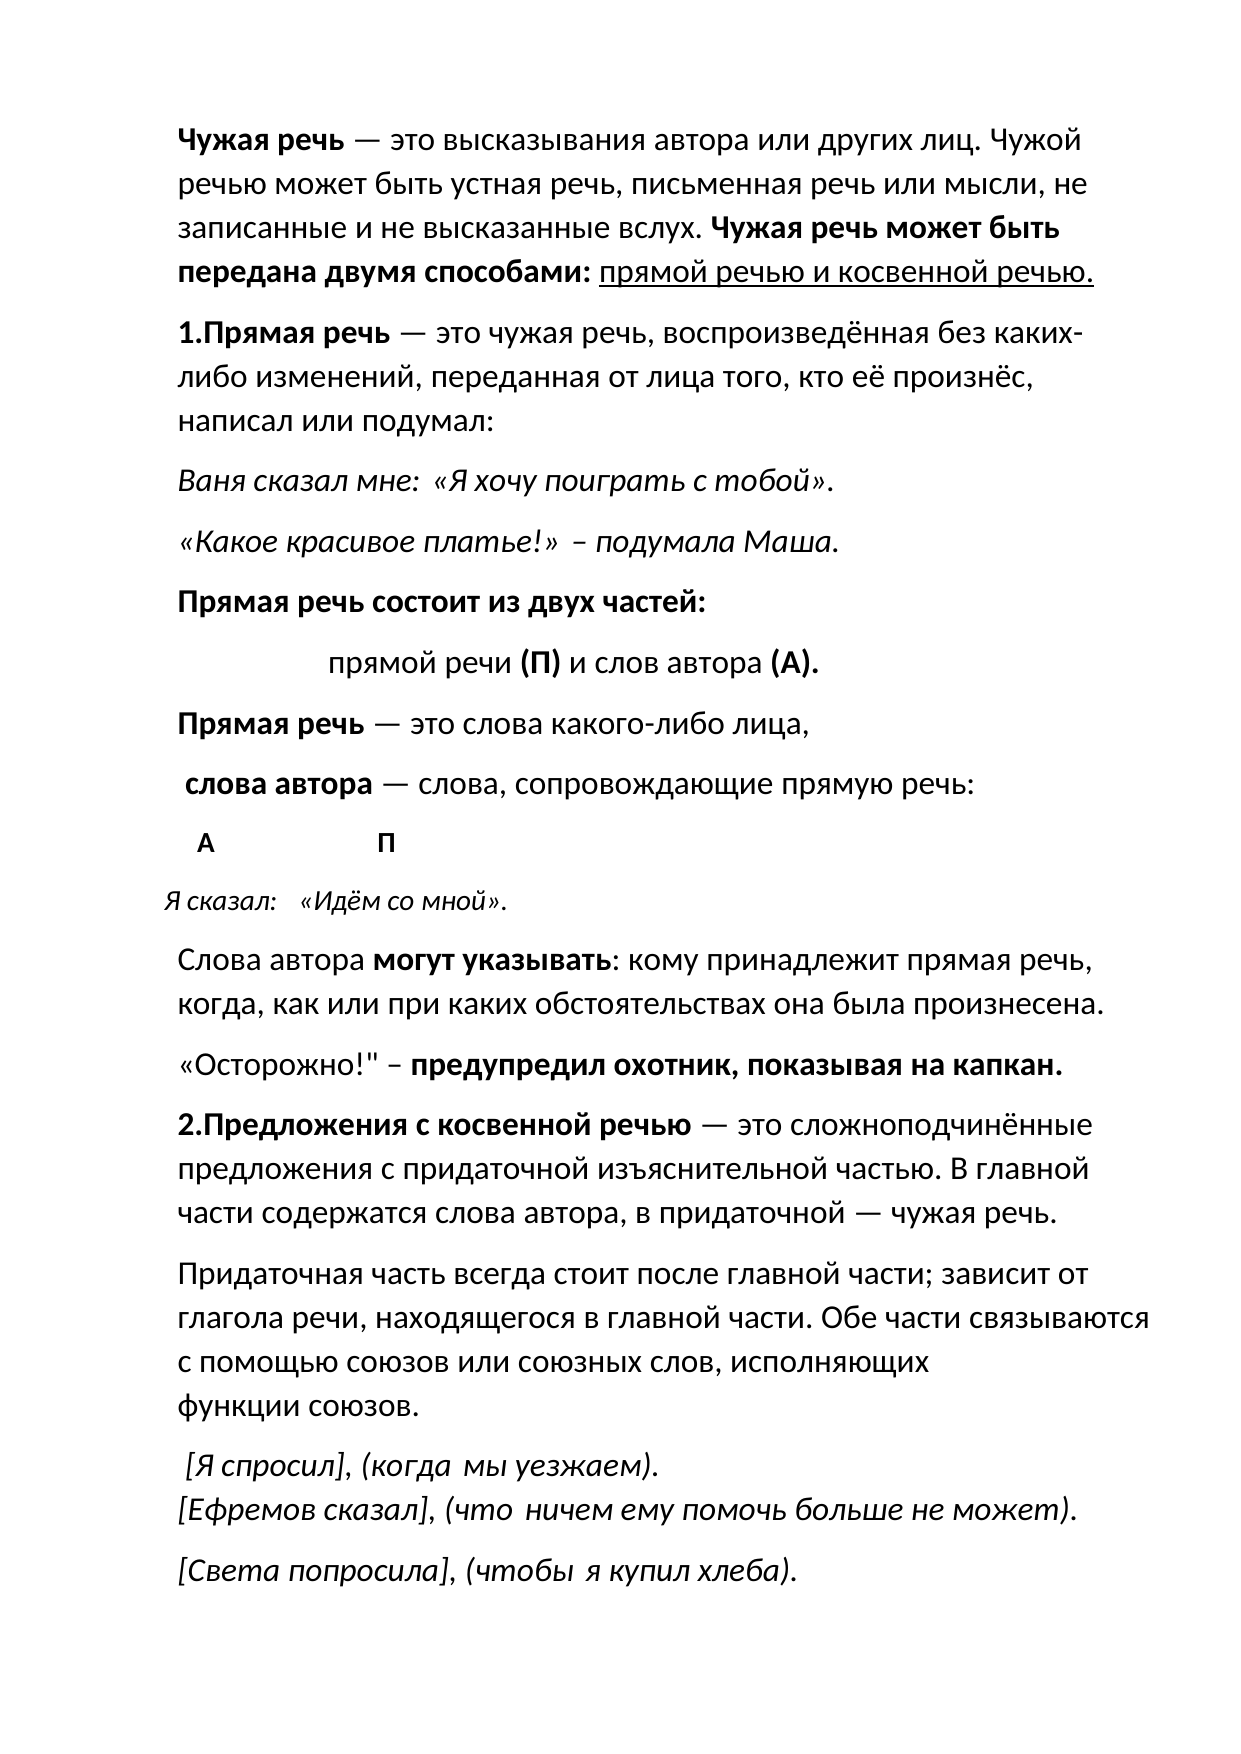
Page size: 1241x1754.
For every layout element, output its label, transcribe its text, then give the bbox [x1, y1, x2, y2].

table_cell Я сказал: [163, 880, 297, 938]
text Чужая речь — это высказывания автора или других лиц. Чужой речью может быть устная речь, письменная речь или мысли, не записанные и не высказанные вслух. Чужая речь может быть передана двумя способами: прямой речью и косвенной речью. [177, 118, 1152, 291]
table_header А [163, 823, 297, 880]
text Придаточная часть всегда стоит после главной части; зависит от глагола речи, находящегося в главной части. Обе части связываются с помощью союзов или союзных слов, исполняющих функции союзов. [177, 1252, 1152, 1424]
text 2.Предложения с косвенной речью — это сложноподчинённые предложения с придаточной изъяснительной частью. В главной части содержатся слова автора, в придаточной — чужая речь. [177, 1103, 1152, 1232]
table_cell «Идём со мной». [297, 880, 515, 938]
text [Я спросил], (когда мы уезжаем). [Ефремов сказал], (что ничем ему помочь больше не может). [177, 1444, 1152, 1529]
text 1.Прямая речь — это чужая речь, воспроизведённая без каких-либо изменений, переданная от лица того, кто её произнёс, написал или подумал: [177, 311, 1152, 439]
text Прямая речь — это слова какого-либо лица, [177, 702, 1152, 742]
text прямой речи (П) и слов автора (А). [177, 641, 1152, 682]
text «Осторожно!" – предупредил охотник, показывая на капкан. [177, 1042, 1152, 1083]
text Слова автора могут указывать: кому принадлежит прямая речь, когда, как или при каких обстоятельствах она была произнесена. [177, 938, 1152, 1023]
text Ваня сказал мне: «Я хочу поиграть с тобой». [177, 459, 1152, 500]
text [Света попросила], (чтобы я купил хлеба). [177, 1549, 1152, 1589]
text Прямая речь состоит из двух частей: [177, 580, 1152, 621]
text слова автора — слова, сопровождающие прямую речь: [177, 762, 1152, 803]
table_header П [297, 823, 515, 880]
text «Какое красивое платье!» – подумала Маша. [177, 520, 1152, 561]
